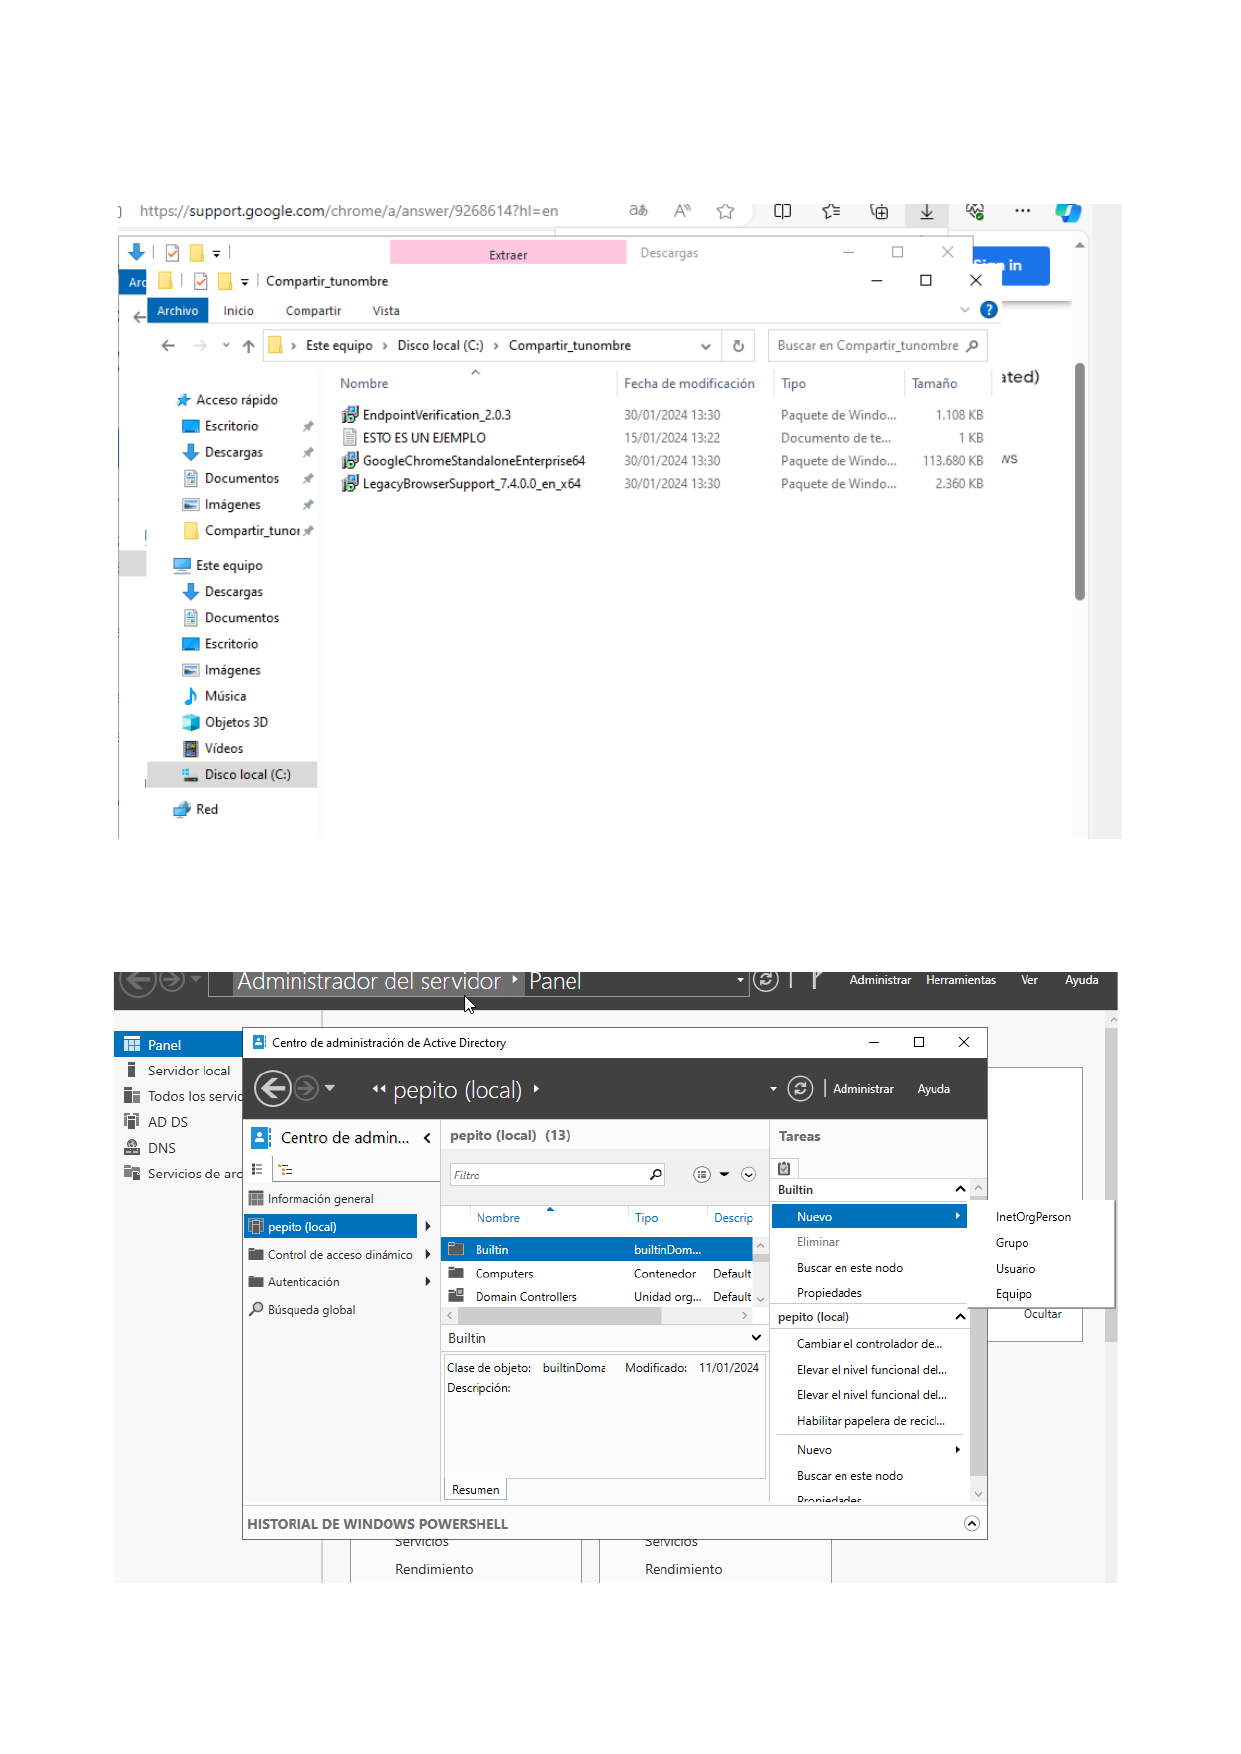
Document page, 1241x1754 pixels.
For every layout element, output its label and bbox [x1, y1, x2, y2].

picture [113, 972, 1118, 1583]
picture [118, 204, 1123, 839]
